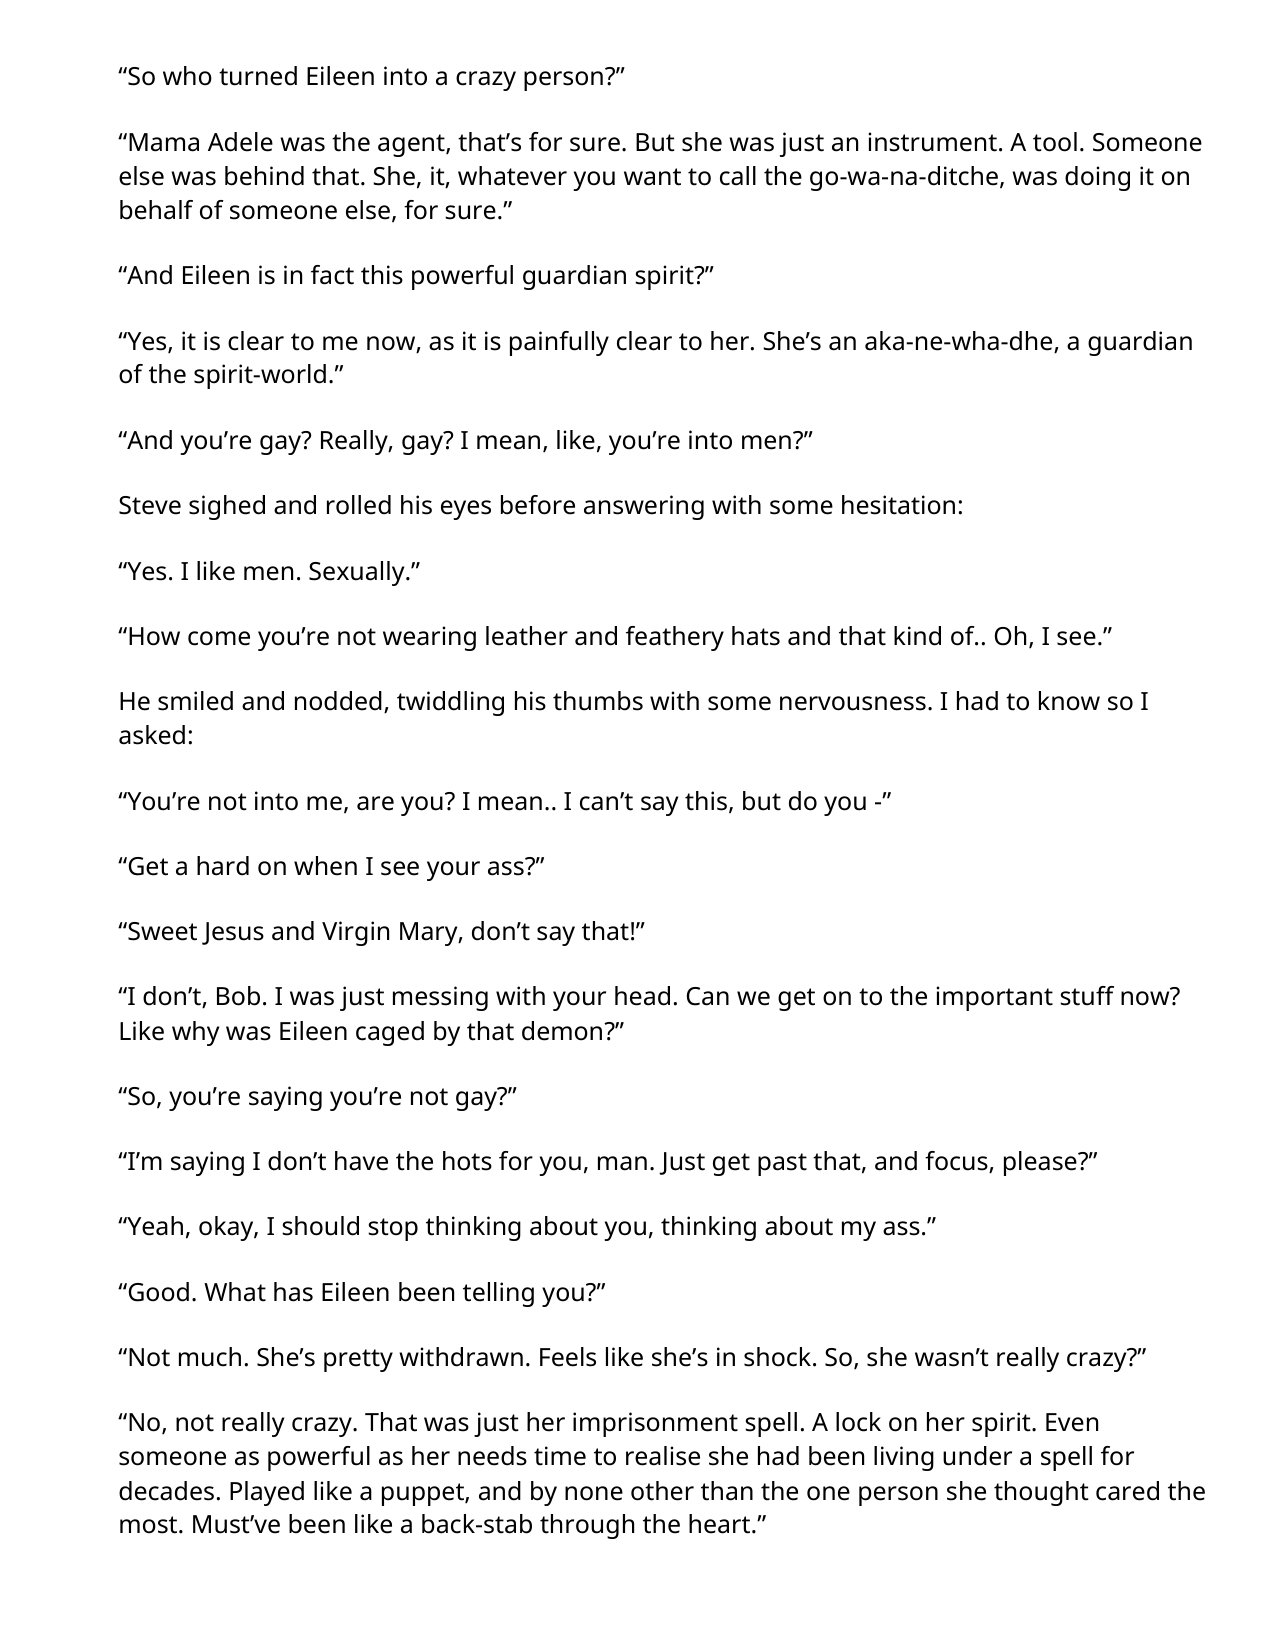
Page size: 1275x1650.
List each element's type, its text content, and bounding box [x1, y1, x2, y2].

text “No, not really crazy. That was just her imprisonment spell. A lock on her spirit. Even someone as powerful as her needs time to realise she had been living under a spell for decades. Played like a puppet, and by none other than the one person she thought cared the most. Must’ve been like a back-stab through the heart.” [118, 1405, 1216, 1541]
text “So, you’re saying you’re not gay?” [118, 1078, 1216, 1112]
text “And Eileen is in fact this powerful guardian spirit?” [118, 258, 1216, 292]
text “Yeah, okay, I should stop thinking about you, thinking about my ass.” [118, 1209, 1216, 1243]
text “Mama Adele was the agent, that’s for sure. But she was just an instrument. A tool. Someone else was behind that. She, it, whatever you want to call the go-wa-na-ditche, was doing it on behalf of someone else, for sure.” [118, 124, 1216, 227]
text “Good. What has Eileen been telling you?” [118, 1274, 1216, 1308]
text “Get a hard on when I see your ass?” [118, 848, 1216, 882]
text “Sweet Jesus and Virgin Mary, don’t say that!” [118, 914, 1216, 948]
text “How come you’re not wearing leather and feathery hats and that kind of.. Oh, I see.” [118, 618, 1216, 652]
text Steve sighed and rolled his eyes before answering with some hesitation: [118, 488, 1216, 522]
text “I’m saying I don’t have the hots for you, man. Just get past that, and focus, please?” [118, 1144, 1216, 1178]
text “Not much. She’s pretty withdrawn. Feels like she’s in shock. So, she wasn’t really crazy?” [118, 1340, 1216, 1374]
text “I don’t, Bob. I was just messing with your head. Can we get on to the important stuff now? Like why was Eileen caged by that demon?” [118, 979, 1216, 1047]
text He smiled and nodded, twiddling his thumbs with some nervousness. I had to know so I asked: [118, 684, 1216, 752]
text “Yes, it is clear to me now, as it is painfully clear to her. She’s an aka-ne-wha-dhe, a guardian of the spirit-world.” [118, 323, 1216, 391]
text “So who turned Eileen into a crazy person?” [118, 59, 1216, 93]
text “Yes. I like men. Sexually.” [118, 553, 1216, 587]
text “And you’re gay? Really, gay? I mean, like, you’re into men?” [118, 422, 1216, 457]
text “You’re not into me, are you? I mean.. I can’t say this, but do you -” [118, 783, 1216, 817]
